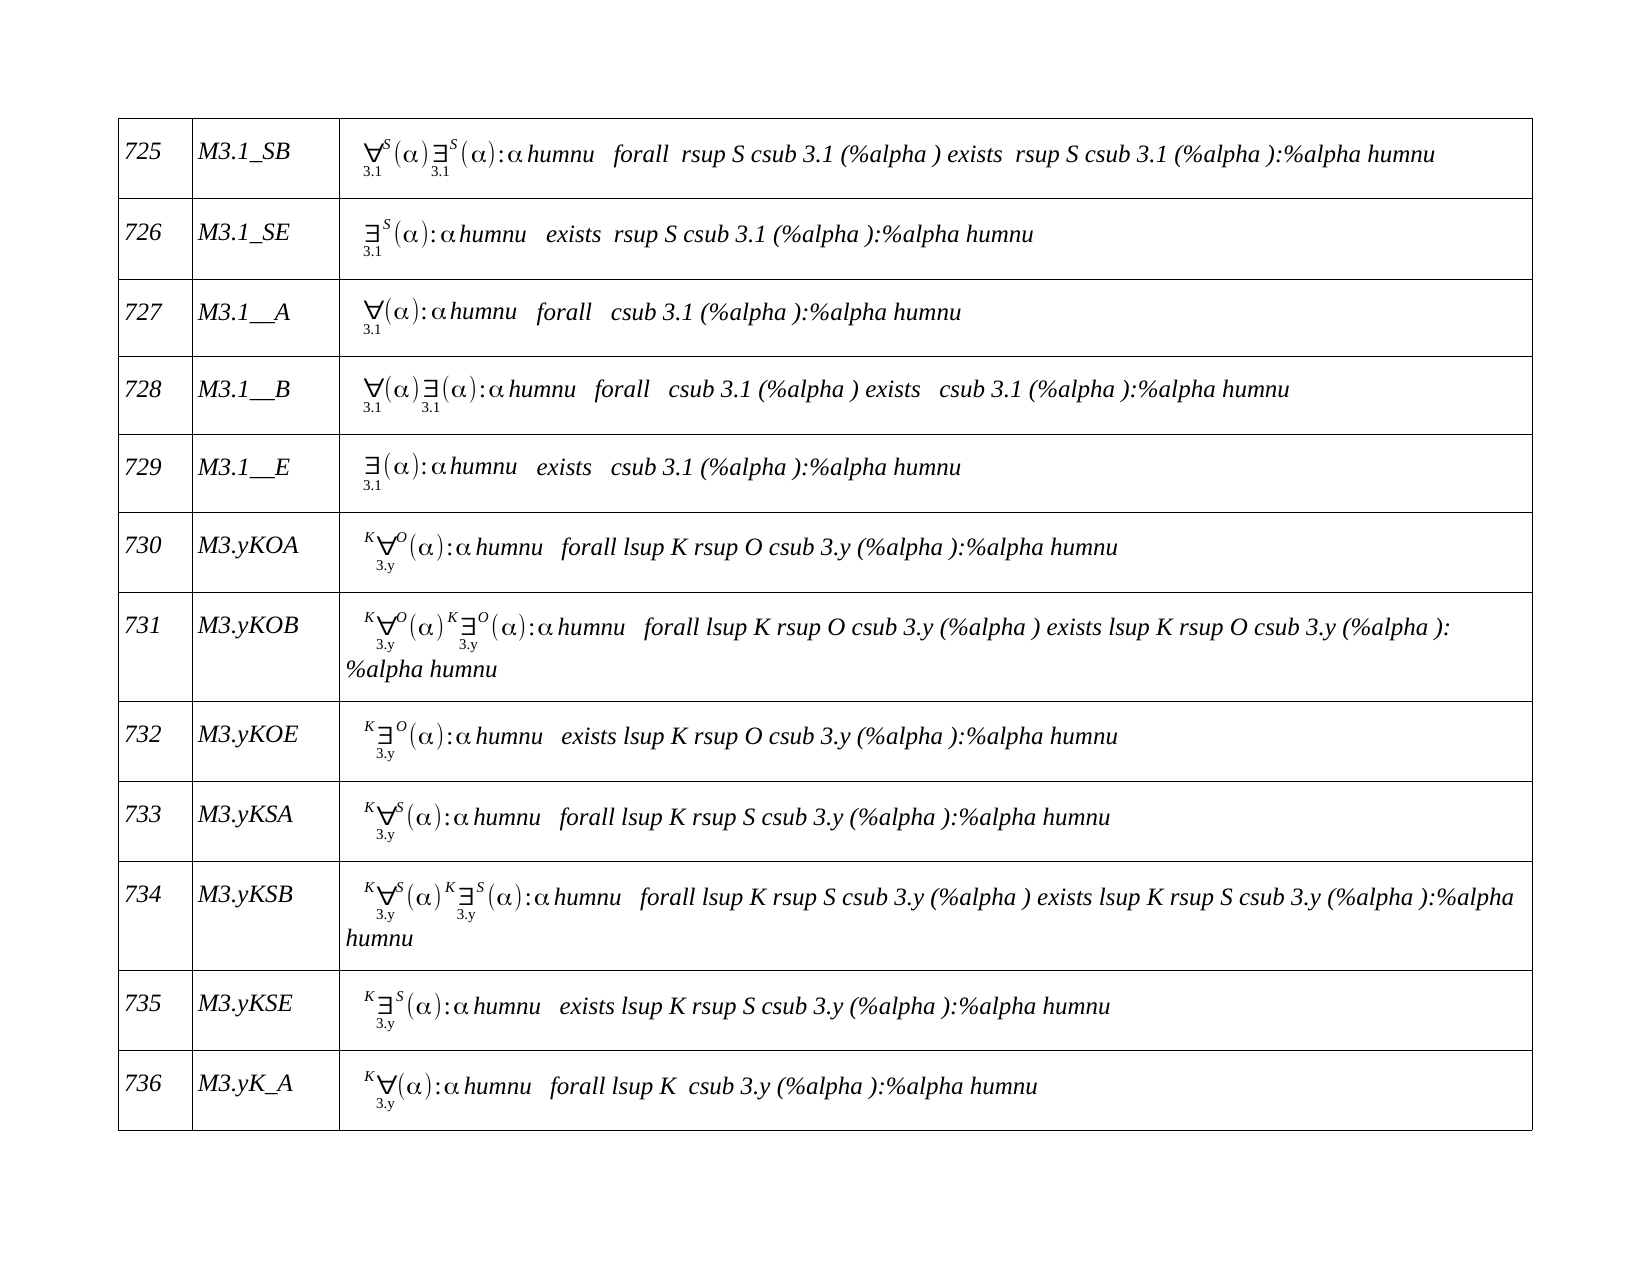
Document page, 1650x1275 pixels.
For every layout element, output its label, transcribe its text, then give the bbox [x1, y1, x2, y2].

table_cell 734 [119, 862, 192, 970]
table_cell M3.yKOA [193, 513, 339, 592]
table_cell exists lsup K rsup O csub 3.y (%alpha ):%alpha humnu [340, 702, 1532, 781]
table_cell forall lsup K rsup O csub 3.y (%alpha ):%alpha humnu [340, 513, 1532, 592]
table_cell M3.yKSA [193, 782, 339, 861]
table_cell forall lsup K rsup S csub 3.y (%alpha ) exists lsup K rsup S csub 3.y (%alpha ):%alpha humnu [340, 862, 1532, 970]
table_cell 732 [119, 702, 192, 781]
table_cell 727 [119, 280, 192, 356]
table_cell forall lsup K rsup S csub 3.y (%alpha ):%alpha humnu [340, 782, 1532, 861]
table_cell forall rsup S csub 3.1 (%alpha ) exists rsup S csub 3.1 (%alpha ):%alpha humnu [340, 119, 1532, 198]
table_cell M3.yKSE [193, 971, 339, 1050]
table_cell 725 [119, 119, 192, 198]
table_cell 735 [119, 971, 192, 1050]
table_cell M3.yKOE [193, 702, 339, 781]
table_cell M3.1__E [193, 435, 339, 512]
table_cell M3.1__A [193, 280, 339, 356]
table_cell M3.1__B [193, 357, 339, 434]
table_cell forall csub 3.1 (%alpha ):%alpha humnu [340, 280, 1532, 356]
table_cell forall lsup K rsup O csub 3.y (%alpha ) exists lsup K rsup O csub 3.y (%alpha ):%alpha humnu [340, 593, 1532, 701]
table_cell forall lsup K csub 3.y (%alpha ):%alpha humnu [340, 1051, 1532, 1130]
table_cell 729 [119, 435, 192, 512]
table_cell 733 [119, 782, 192, 861]
table_cell M3.1_SE [193, 199, 339, 278]
table_cell M3.yKOB [193, 593, 339, 701]
table_cell forall csub 3.1 (%alpha ) exists csub 3.1 (%alpha ):%alpha humnu [340, 357, 1532, 434]
table_cell 731 [119, 593, 192, 701]
table_cell 726 [119, 199, 192, 278]
table_cell M3.1_SB [193, 119, 339, 198]
table_cell 728 [119, 357, 192, 434]
table_cell M3.yKSB [193, 862, 339, 970]
table_cell 730 [119, 513, 192, 592]
table_cell 736 [119, 1051, 192, 1130]
table_cell exists csub 3.1 (%alpha ):%alpha humnu [340, 435, 1532, 512]
table_cell M3.yK_A [193, 1051, 339, 1130]
table_cell exists rsup S csub 3.1 (%alpha ):%alpha humnu [340, 199, 1532, 278]
table_cell exists lsup K rsup S csub 3.y (%alpha ):%alpha humnu [340, 971, 1532, 1050]
